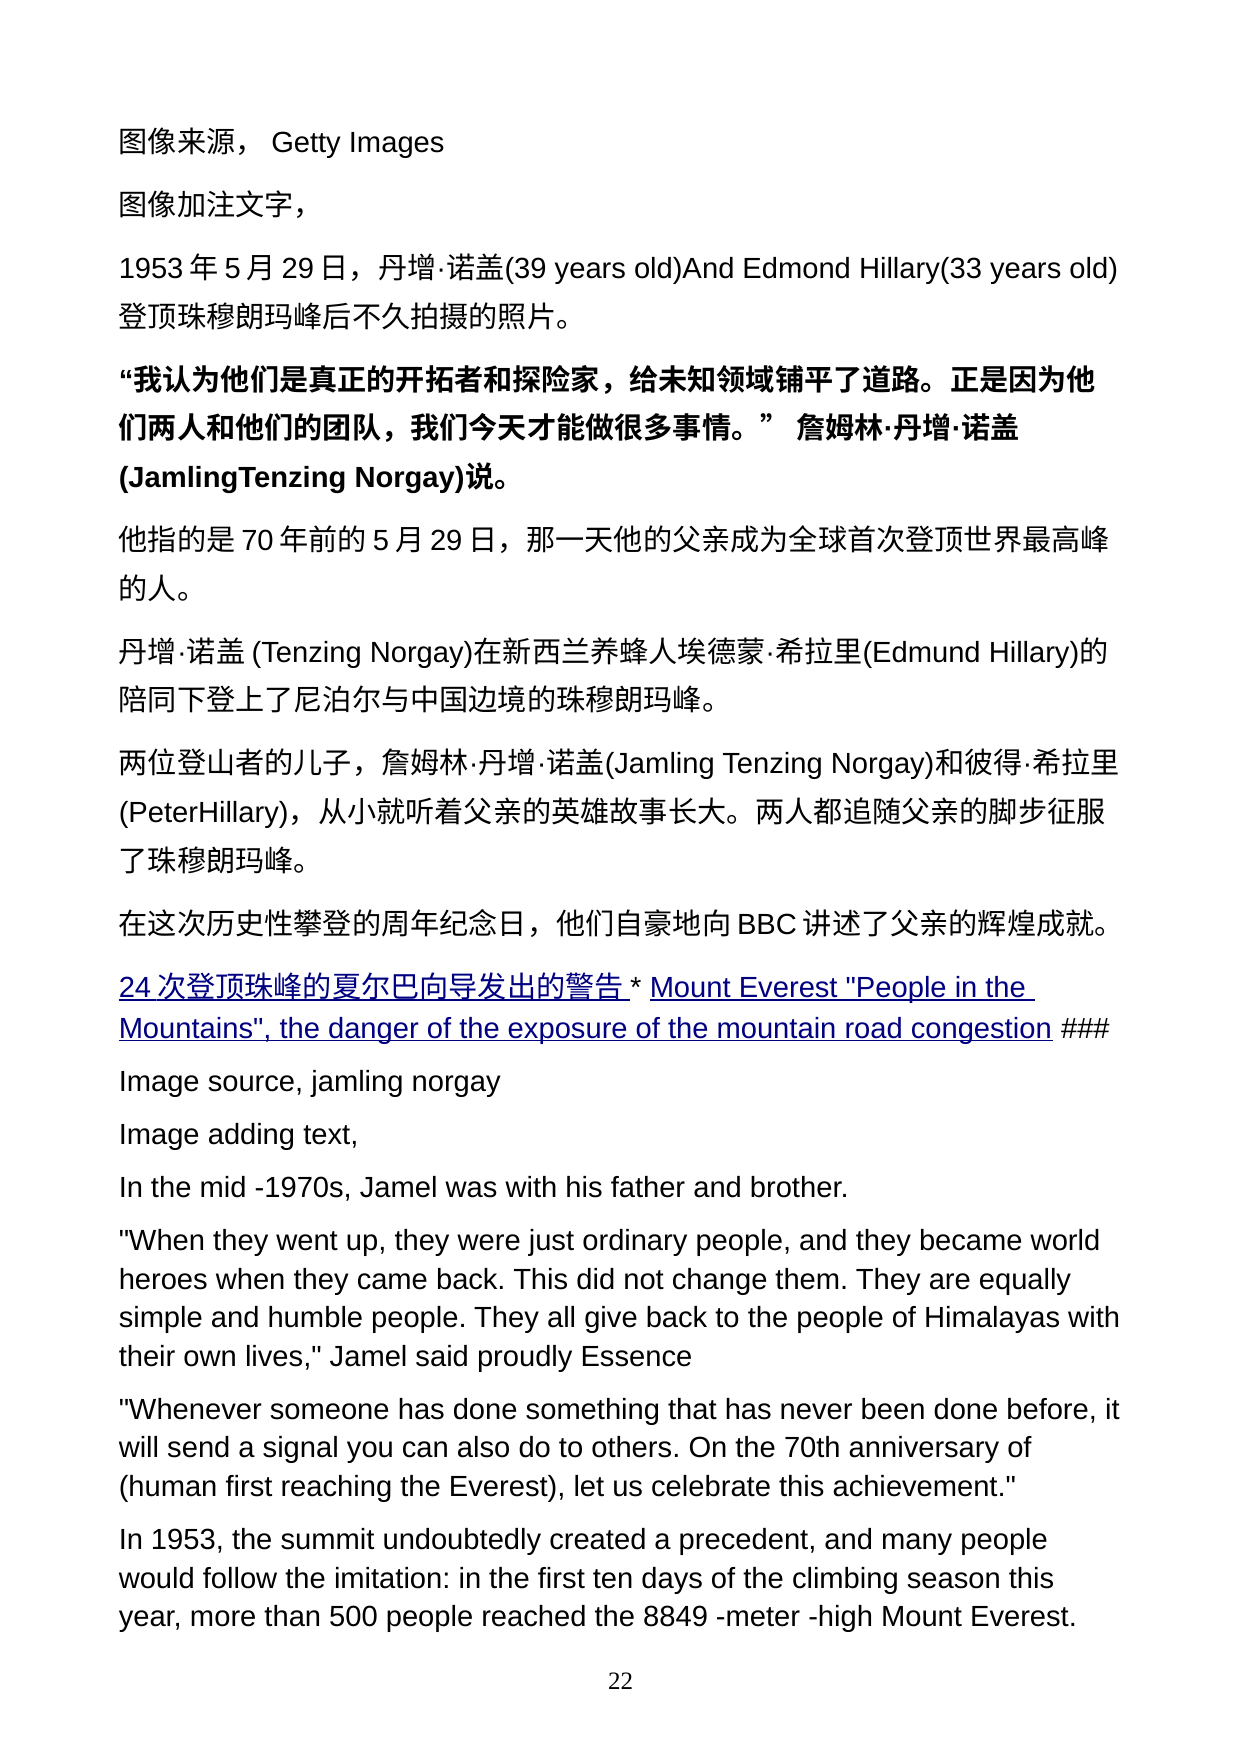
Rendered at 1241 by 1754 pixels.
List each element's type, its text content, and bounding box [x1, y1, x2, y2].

text 丹增·诺盖 (Tenzing Norgay)在新西兰养蜂人埃德蒙·希拉里(Edmund Hillary)的陪同下登上了尼泊尔与中国边境的珠穆朗玛峰。 [118, 628, 1122, 719]
text 图像来源， Getty Images [118, 118, 1122, 161]
text 1953年5月29日，丹增·诺盖(39 years old)And Edmond Hillary(33 years old)登顶珠穆朗玛峰后不久拍摄的照片。 [118, 245, 1122, 336]
text "Whenever someone has done something that has never been done before, it will send a signal you can also do to others. On the 70th anniversary of (human first reaching the Everest), let us celebrate this achievement." [118, 1392, 1122, 1502]
text Image adding text, [118, 1117, 1122, 1150]
text "When they went up, they were just ordinary people, and they became world heroes when they came back. This did not change them. They are equally simple and humble people. They all give back to the people of Himalayas with their own lives," Jamel said proudly Essence [118, 1223, 1122, 1372]
text 图像加注文字， [118, 182, 1122, 224]
text 在这次历史性攀登的周年纪念日，他们自豪地向BBC讲述了父亲的辉煌成就。 [118, 900, 1122, 942]
text 他指的是70年前的5月29日，那一天他的父亲成为全球首次登顶世界最高峰的人。 [118, 517, 1122, 607]
text Image source, jamling norgay [118, 1064, 1122, 1097]
text 24次登顶珠峰的夏尔巴向导发出的警告 * Mount Everest "People in the Mountains", the danger of the exposure of the mountain road congestion ### [118, 963, 1122, 1044]
text In the mid -1970s, Jamel was with his father and brother. [118, 1170, 1122, 1203]
text 两位登山者的儿子，詹姆林·丹增·诺盖(Jamling Tenzing Norgay)和彼得·希拉里(PeterHillary)，从小就听着父亲的英雄故事长大。两人都追随父亲的脚步征服了珠穆朗玛峰。 [118, 740, 1122, 879]
text In 1953, the summit undoubtedly created a precedent, and many people would follow the imitation: in the first ten days of the climbing season this year, more than 500 people reached the 8849 -meter -high Mount Everest. [118, 1522, 1122, 1633]
text “我认为他们是真正的开拓者和探险家，给未知领域铺平了道路。正是因为他们两人和他们的团队，我们今天才能做很多事情。” 詹姆林·丹增·诺盖(JamlingTenzing Norgay)说。 [118, 356, 1122, 496]
